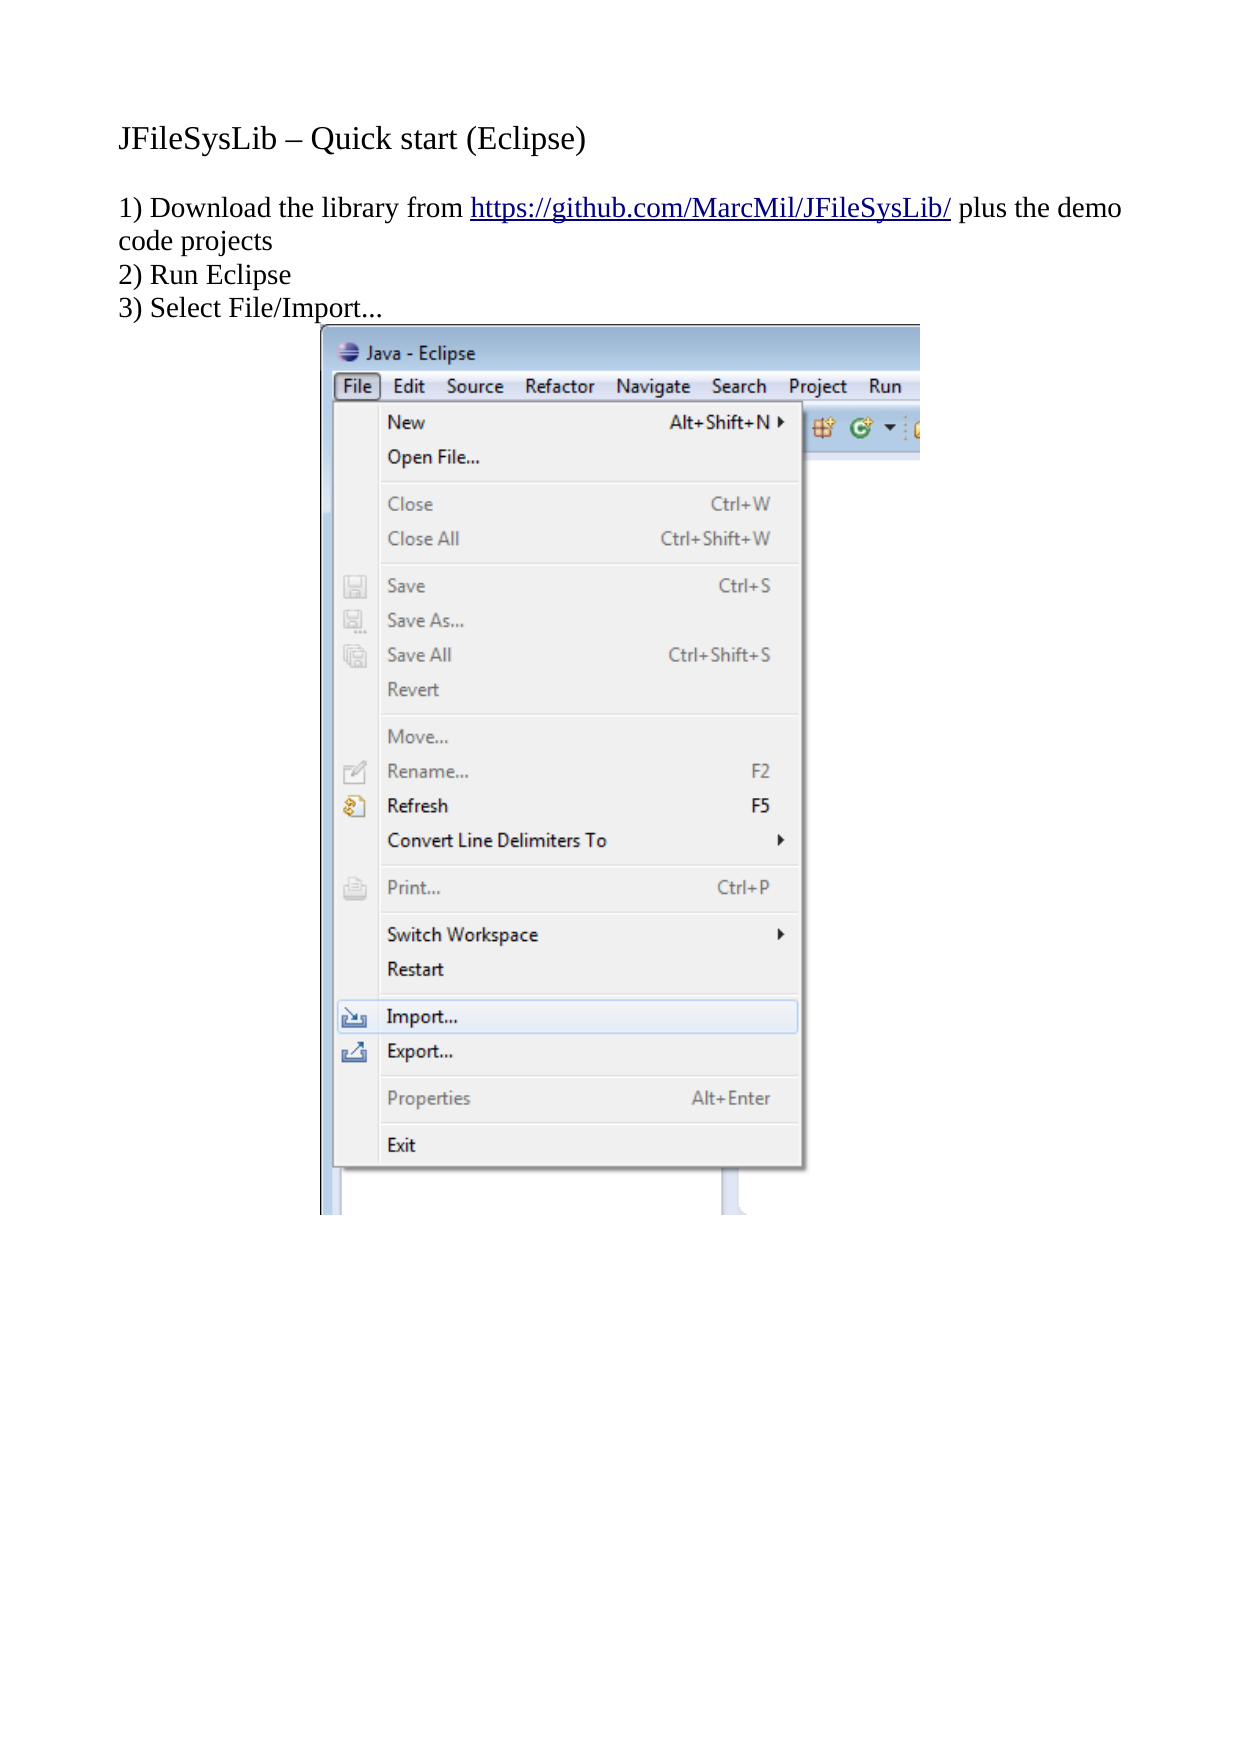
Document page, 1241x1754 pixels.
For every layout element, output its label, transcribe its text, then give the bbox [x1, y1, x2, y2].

picture [320, 324, 920, 1215]
text JFileSysLib – Quick start (Eclipse) [118, 118, 1122, 156]
text 3) Select File/Import... [118, 291, 1122, 324]
text 1) Download the library from https://github.com/MarcMil/JFileSysLib/ plus the demo code projects [118, 190, 1122, 257]
text 2) Run Eclipse [118, 257, 1122, 291]
